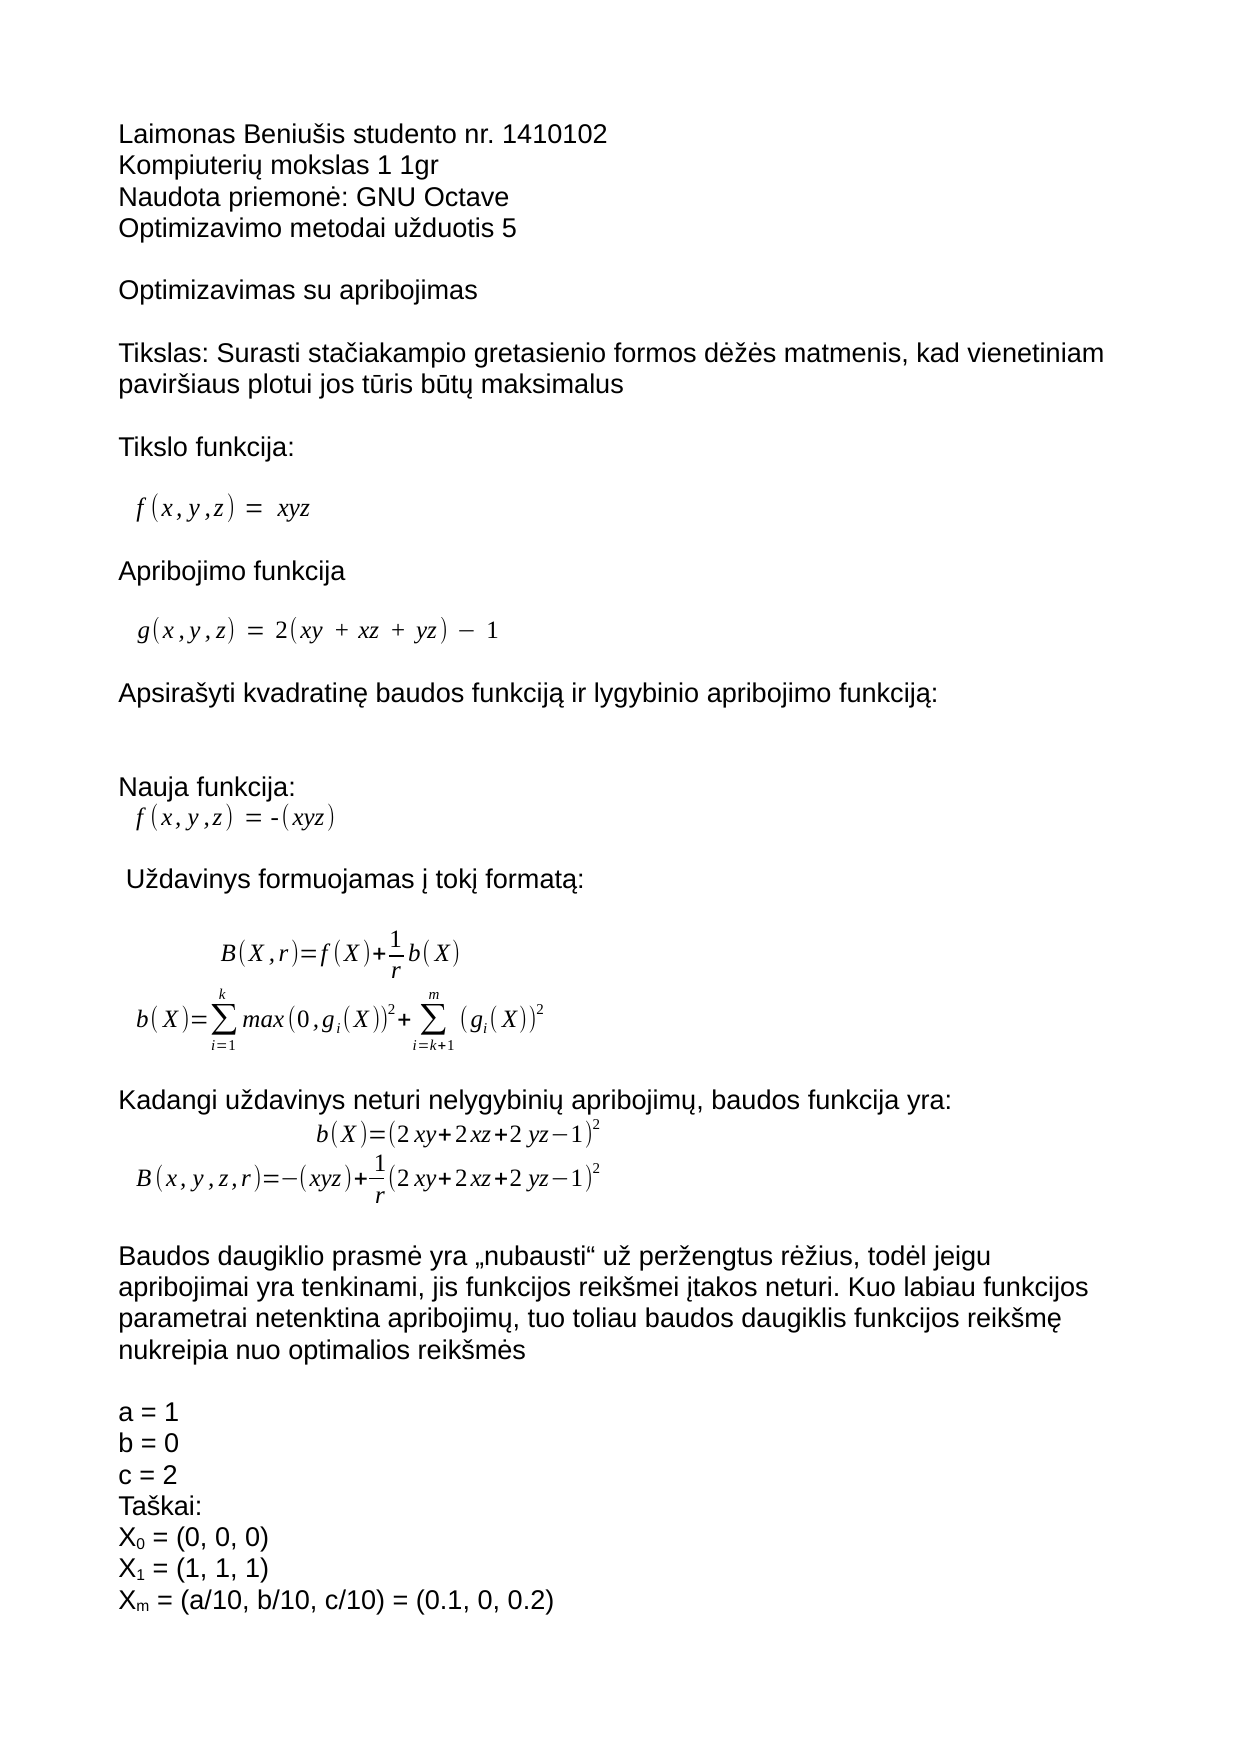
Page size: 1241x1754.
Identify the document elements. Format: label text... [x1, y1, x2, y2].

text Taškai: [118, 1490, 1122, 1521]
text Tikslas: Surasti stačiakampio gretasienio formos dėžės matmenis, kad vienetiniam paviršiaus plotui jos tūris būtų maksimalus [118, 337, 1122, 399]
text b = 0 [118, 1427, 1122, 1459]
text Xm = (a/10, b/10, c/10) = (0.1, 0, 0.2) [118, 1584, 1122, 1615]
text Kadangi uždavinys neturi nelygybinių apribojimų, baudos funkcija yra: [118, 1084, 1122, 1116]
text Apribojimo funkcija [118, 554, 1122, 586]
text Nauja funkcija: [118, 771, 1122, 802]
text c = 2 [118, 1459, 1122, 1490]
text Uždavinys formuojamas į tokį formatą: [118, 863, 1122, 894]
text Apsirašyti kvadratinę baudos funkciją ir lygybinio apribojimo funkciją: [118, 677, 1122, 708]
text X1 = (1, 1, 1) [118, 1552, 1122, 1584]
text Laimonas Beniušis studento nr. 1410102 Kompiuterių mokslas 1 1gr [118, 118, 1122, 181]
text a = 1 [118, 1396, 1122, 1427]
text Optimizavimas su apribojimas [118, 274, 1122, 306]
text Naudota priemonė: GNU Octave [118, 181, 1122, 212]
text X0 = (0, 0, 0) [118, 1521, 1122, 1552]
text Baudos daugiklio prasmė yra „nubausti“ už peržengtus rėžius, todėl jeigu apribojimai yra tenkinami, jis funkcijos reikšmei įtakos neturi. Kuo labiau funkcijos parametrai netenktina apribojimų, tuo toliau baudos daugiklis funkcijos reikšmę nukreipia nuo optimalios reikšmės [118, 1240, 1122, 1365]
text Optimizavimo metodai užduotis 5 [118, 212, 1122, 243]
text Tikslo funkcija: [118, 431, 1122, 462]
